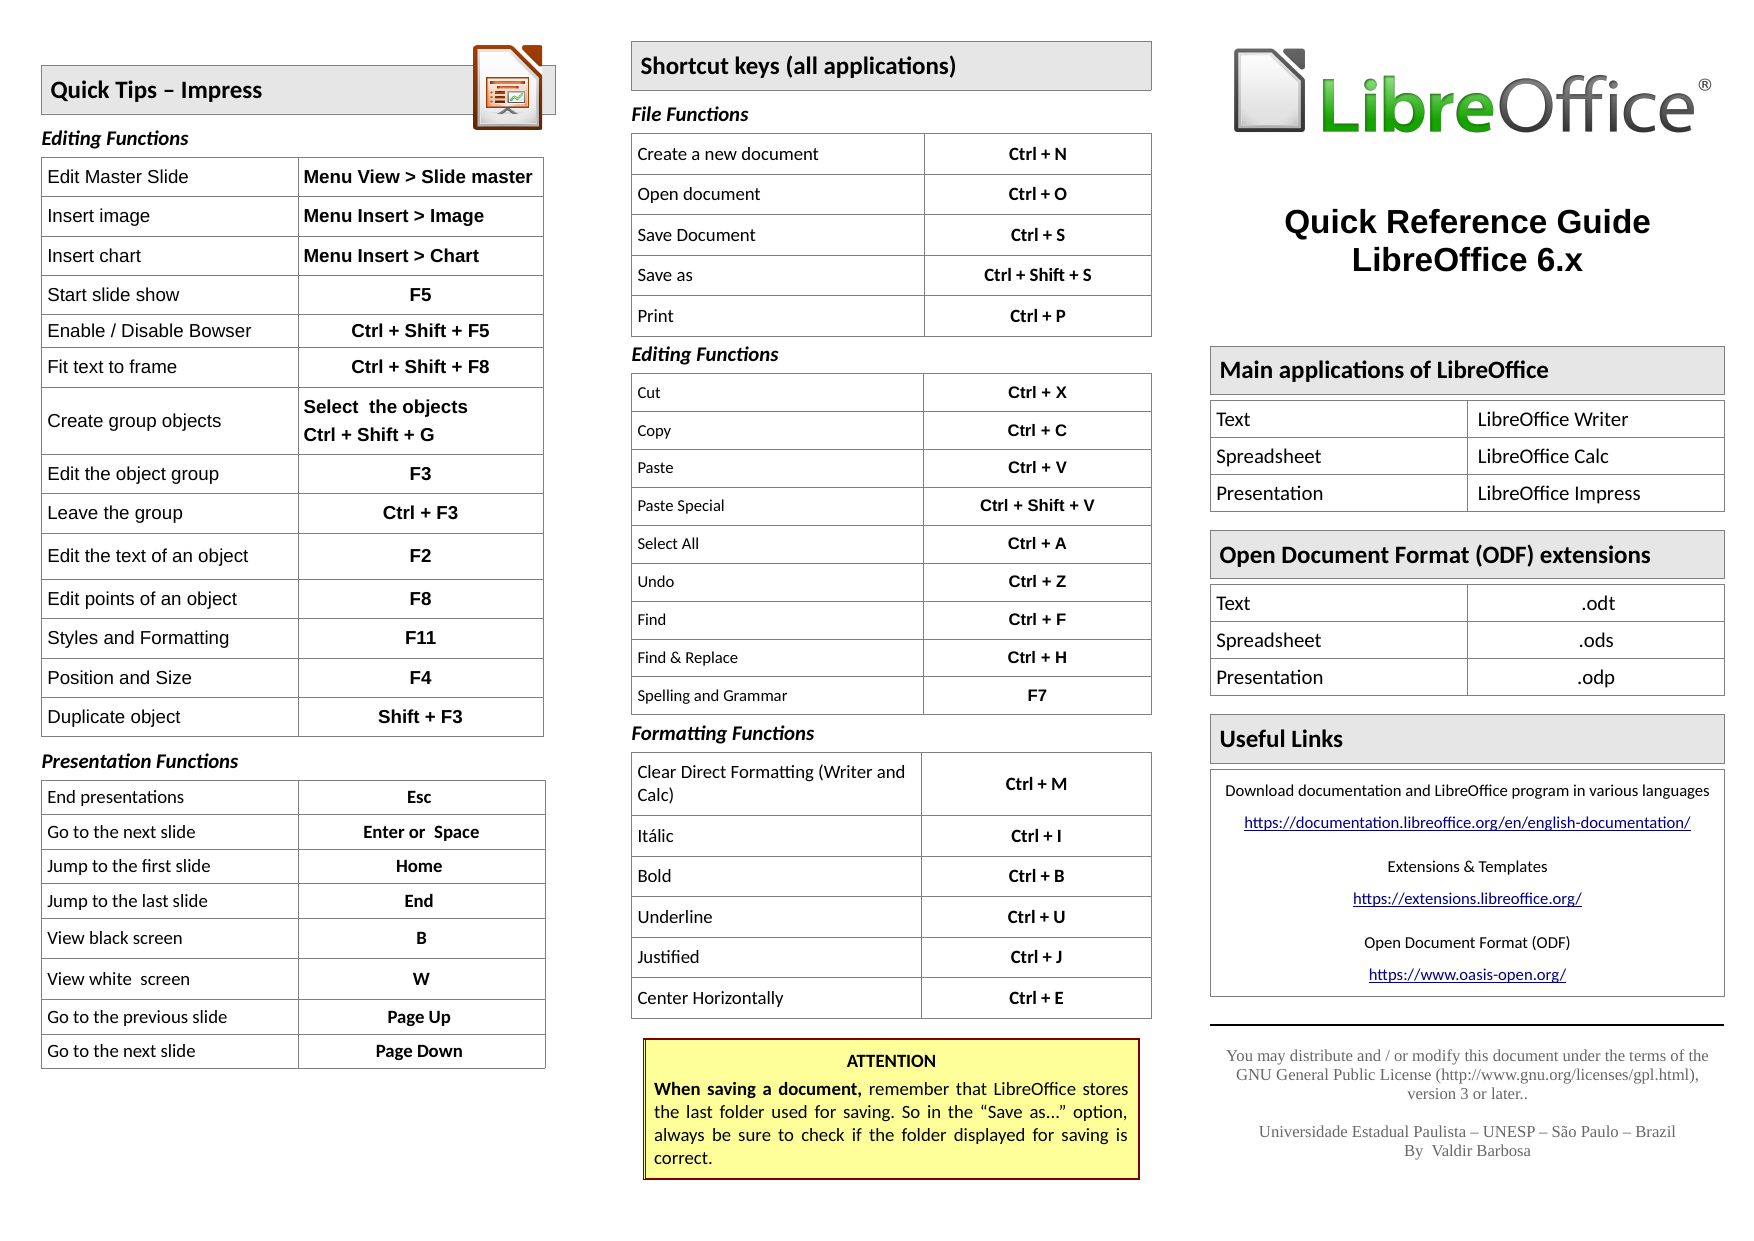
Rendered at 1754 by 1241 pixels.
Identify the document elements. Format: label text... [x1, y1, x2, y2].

subtitle Editing Functions [41, 126, 556, 151]
table_cell Jump to the first slide [42, 850, 298, 883]
table_header Text [1211, 401, 1467, 437]
table_cell F8 [299, 580, 543, 618]
table_header .odt [1468, 585, 1724, 621]
table_cell Undo [632, 564, 923, 601]
table_cell Extensions & Templates https://extensions.libreoffice.org/ [1211, 845, 1724, 920]
table_cell Edit the text of an object [42, 534, 298, 579]
table_cell Ctrl + Shift + F5 [299, 315, 543, 347]
table_cell Ctrl + F3 [299, 494, 543, 532]
table_cell B [299, 919, 545, 958]
table_cell Ctrl + V [924, 450, 1151, 487]
table_cell Ctrl + E [922, 978, 1151, 1018]
table_cell Ctrl + I [922, 816, 1151, 856]
table_cell W [299, 959, 545, 999]
table_cell F7 [924, 677, 1151, 714]
table_cell Spreadsheet [1211, 622, 1467, 658]
table_cell Ctrl + C [924, 412, 1151, 449]
table_header Edit Master Slide [42, 158, 298, 196]
subtitle Presentation Functions [41, 748, 556, 774]
table_cell Find [632, 602, 923, 638]
table_cell LibreOffice Calc [1468, 438, 1724, 474]
table_header Cut [632, 374, 923, 411]
text Quick Reference Guide LibreOffice 6.x [1210, 202, 1724, 279]
table_cell Paste Special [632, 488, 923, 525]
subtitle Formatting Functions [631, 720, 1151, 746]
table_header End presentations [42, 781, 298, 814]
table_cell Underline [632, 897, 921, 937]
table_cell Save Document [632, 215, 924, 254]
text By Valdir Barbosa [1210, 1141, 1724, 1160]
table_cell Duplicate object [42, 698, 298, 736]
table_cell Print [632, 296, 924, 336]
table_header Ctrl + M [922, 753, 1151, 815]
table_cell Save as [632, 256, 924, 295]
table_cell View black screen [42, 919, 298, 958]
subtitle File Functions [631, 102, 1151, 127]
table_header Menu View > Slide master [299, 158, 543, 196]
table_cell F11 [299, 619, 543, 658]
table_header Create a new document [632, 134, 924, 173]
table_cell Ctrl + H [924, 640, 1151, 676]
table_cell .odp [1468, 659, 1724, 695]
table_cell Open Document Format (ODF) https://www.oasis-open.org/ [1211, 920, 1724, 996]
table_cell Bold [632, 857, 921, 896]
table_cell F2 [299, 534, 543, 579]
table_cell Ctrl + S [925, 215, 1151, 254]
table_cell LibreOffice Impress [1468, 475, 1724, 511]
table_cell Go to the next slide [42, 815, 298, 848]
table_cell .ods [1468, 622, 1724, 658]
table_cell F4 [299, 659, 543, 697]
table_cell Ctrl + U [922, 897, 1151, 937]
subtitle Shortcut keys (all applications) [632, 42, 1151, 90]
table_cell Copy [632, 412, 923, 449]
table_header Esc [299, 781, 545, 814]
table_cell Center Horizontally [632, 978, 921, 1018]
table_cell Leave the group [42, 494, 298, 532]
table_cell Ctrl + F [924, 602, 1151, 638]
subtitle Open Document Format (ODF) extensions [1211, 531, 1724, 578]
subtitle Useful Links [1211, 715, 1724, 763]
table_cell Ctrl + Z [924, 564, 1151, 601]
table_cell Ctrl + Shift + F8 [299, 348, 543, 387]
table_cell Select the objects Ctrl + Shift + G [299, 388, 543, 454]
table_cell Presentation [1211, 659, 1467, 695]
table_cell Start slide show [42, 276, 298, 314]
table_cell Find & Replace [632, 640, 923, 676]
table_cell F3 [299, 455, 543, 493]
table_cell Page Down [299, 1035, 545, 1068]
table_cell Menu Insert > Chart [299, 237, 543, 275]
table_cell Ctrl + Shift + S [925, 256, 1151, 295]
subtitle Main applications of LibreOffice [1211, 347, 1724, 394]
table_cell Ctrl + B [922, 857, 1151, 896]
table_cell Enter or Space [299, 815, 545, 848]
table_cell Ctrl + Shift + V [924, 488, 1151, 525]
table_cell Go to the next slide [42, 1035, 298, 1068]
table_cell Menu Insert > Image [299, 197, 543, 236]
table_cell Select All [632, 526, 923, 563]
table_cell Open document [632, 175, 924, 214]
table_cell Insert image [42, 197, 298, 236]
table_cell Home [299, 850, 545, 883]
table_header Download documentation and LibreOffice program in various languages https://documentation.libreoffice.org/en/english-documentation/ [1211, 770, 1724, 844]
table_cell Styles and Formatting [42, 619, 298, 658]
table_cell Spelling and Grammar [632, 677, 923, 714]
table_cell Edit points of an object [42, 580, 298, 618]
table_header Ctrl + N [925, 134, 1151, 173]
picture [473, 45, 543, 130]
picture [1220, 36, 1720, 140]
table_cell Position and Size [42, 659, 298, 697]
table_cell Jump to the last slide [42, 884, 298, 917]
table_cell Justified [632, 938, 921, 977]
table_cell Edit the object group [42, 455, 298, 493]
subtitle Quick Tips – Impress [42, 66, 473, 114]
table_cell Presentation [1211, 475, 1467, 511]
table_header LibreOffice Writer [1468, 401, 1724, 437]
subtitle Editing Functions [631, 342, 1151, 367]
table_cell Ctrl + O [925, 175, 1151, 214]
table_cell Fit text to frame [42, 348, 298, 387]
table_cell Insert chart [42, 237, 298, 275]
table_cell View white screen [42, 959, 298, 999]
table_cell Ctrl + A [924, 526, 1151, 563]
table_cell Ctrl + P [925, 296, 1151, 336]
text ATTENTION [646, 1040, 1138, 1067]
table_header Clear Direct Formatting (Writer and Calc) [632, 753, 921, 815]
text You may distribute and / or modify this document under the terms of the GNU General Public License (http://www.gnu.org/licenses/gpl.html), version 3 or later.. [1210, 1045, 1724, 1103]
table_cell Go to the previous slide [42, 1000, 298, 1033]
subtitle [543, 66, 555, 114]
table_header Ctrl + X [924, 374, 1151, 411]
table_header Text [1211, 585, 1467, 621]
table_cell Page Up [299, 1000, 545, 1033]
table_cell Spreadsheet [1211, 438, 1467, 474]
table_cell F5 [299, 276, 543, 314]
table_cell Create group objects [42, 388, 298, 454]
table_cell Ctrl + J [922, 938, 1151, 977]
table_cell Paste [632, 450, 923, 487]
table_cell End [299, 884, 545, 917]
table_cell Enable / Disable Bowser [42, 315, 298, 347]
table_cell Itálic [632, 816, 921, 856]
text When saving a document, remember that LibreOffice stores the last folder used for saving. So in the “Save as...” option, always be sure to check if the folder displayed for saving is correct. [646, 1067, 1138, 1178]
table_cell Shift + F3 [299, 698, 543, 736]
text Universidade Estadual Paulista – UNESP – São Paulo – Brazil [1210, 1122, 1724, 1141]
